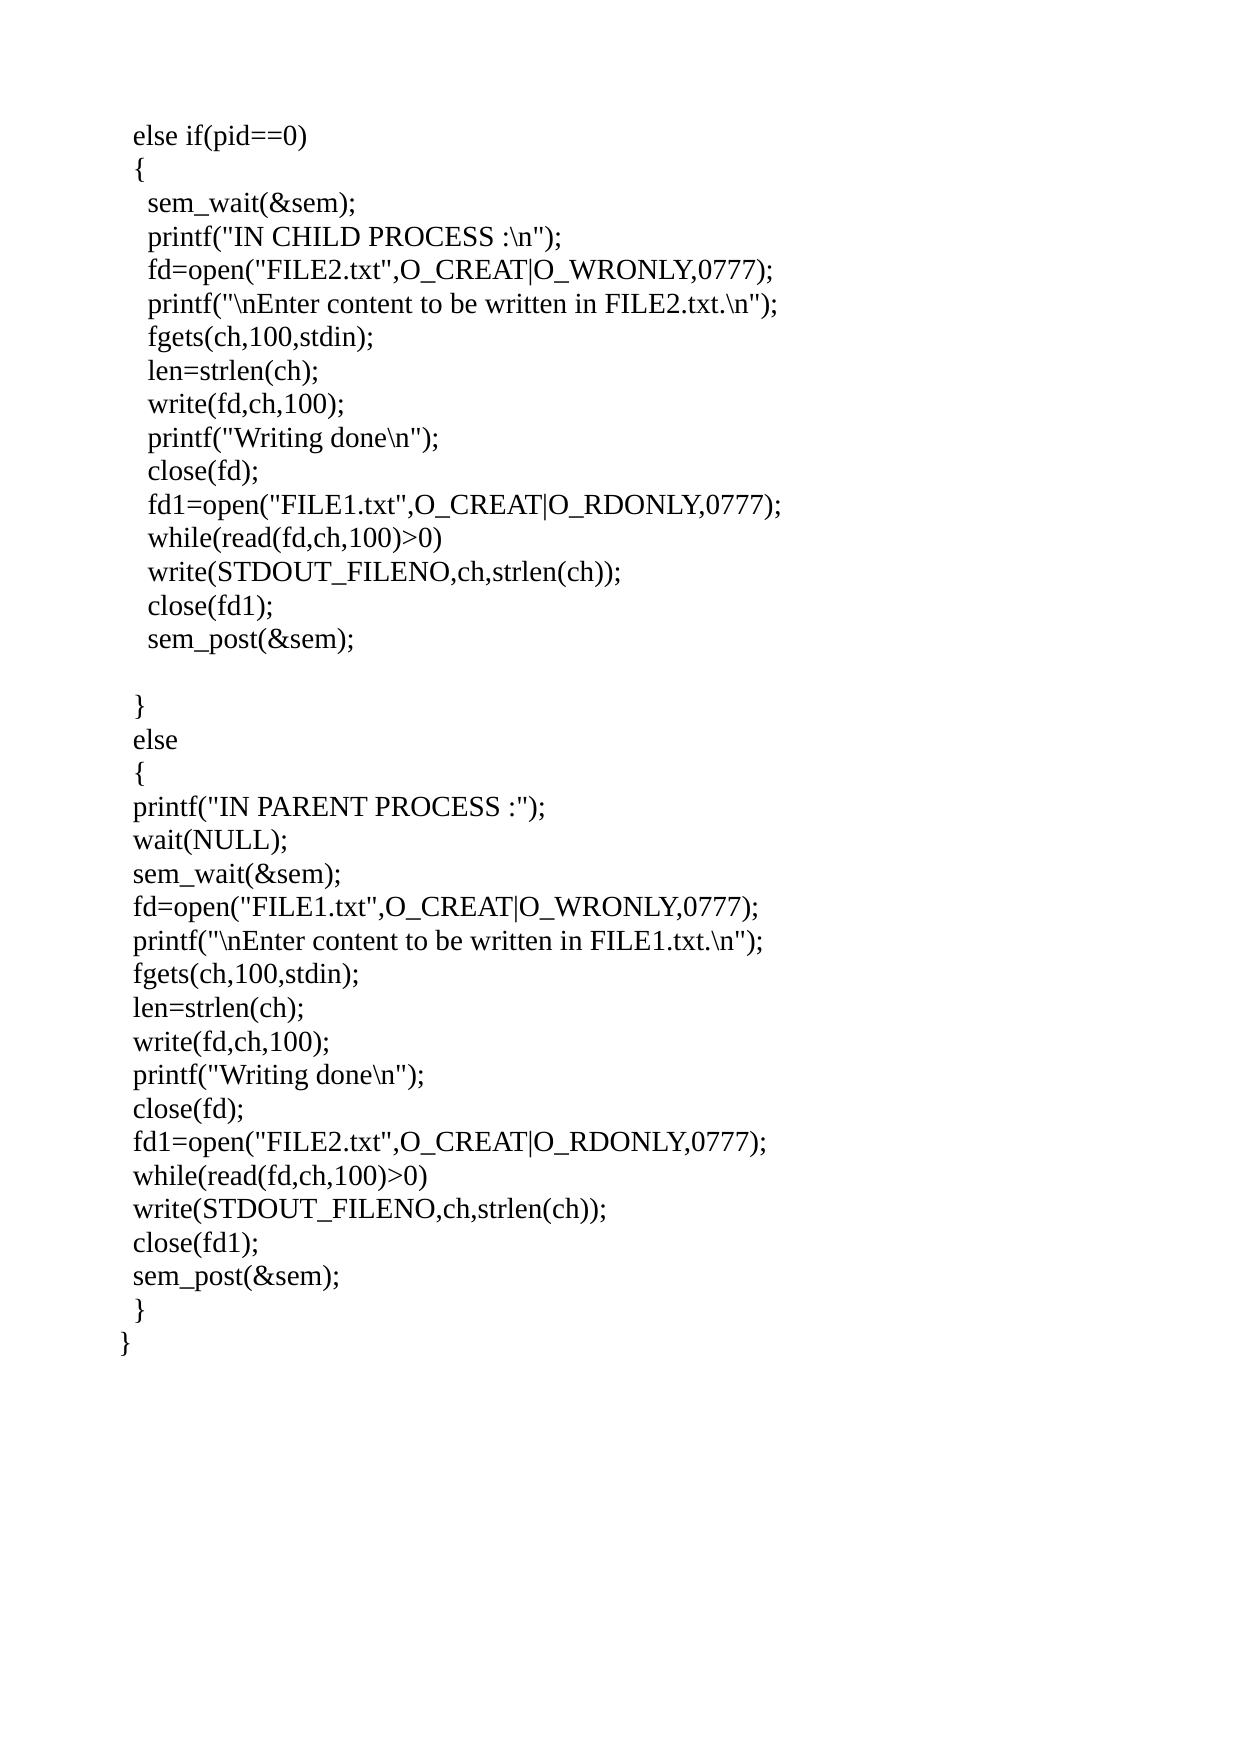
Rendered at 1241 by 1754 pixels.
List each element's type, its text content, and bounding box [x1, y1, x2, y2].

text close(fd1); [118, 1225, 1122, 1258]
text write(STDOUT_FILENO,ch,strlen(ch)); [118, 1191, 1122, 1225]
text sem_post(&sem); [118, 621, 1122, 655]
text fd=open("FILE2.txt",O_CREAT|O_WRONLY,0777); [118, 252, 1122, 286]
text len=strlen(ch); [118, 990, 1122, 1024]
text printf("IN PARENT PROCESS :"); [118, 789, 1122, 822]
text close(fd1); [118, 588, 1122, 621]
text len=strlen(ch); [118, 353, 1122, 386]
text write(STDOUT_FILENO,ch,strlen(ch)); [118, 554, 1122, 588]
text printf("Writing done\n"); [118, 1057, 1122, 1091]
text fd1=open("FILE1.txt",O_CREAT|O_RDONLY,0777); [118, 487, 1122, 521]
text sem_wait(&sem); [118, 185, 1122, 219]
text printf("\nEnter content to be written in FILE1.txt.\n"); [118, 923, 1122, 957]
text { [118, 152, 1122, 185]
text else if(pid==0) [118, 118, 1122, 152]
text while(read(fd,ch,100)>0) [118, 1158, 1122, 1191]
text printf("Writing done\n"); [118, 420, 1122, 453]
text wait(NULL); [118, 822, 1122, 856]
text write(fd,ch,100); [118, 386, 1122, 420]
text sem_wait(&sem); [118, 856, 1122, 889]
text fd1=open("FILE2.txt",O_CREAT|O_RDONLY,0777); [118, 1124, 1122, 1158]
text sem_post(&sem); [118, 1258, 1122, 1292]
text else [118, 722, 1122, 755]
text while(read(fd,ch,100)>0) [118, 521, 1122, 554]
text { [118, 755, 1122, 789]
text fgets(ch,100,stdin); [118, 319, 1122, 353]
text } [118, 1326, 1122, 1359]
text close(fd); [118, 453, 1122, 487]
text close(fd); [118, 1091, 1122, 1124]
text printf("IN CHILD PROCESS :\n"); [118, 219, 1122, 252]
text write(fd,ch,100); [118, 1024, 1122, 1057]
text } [118, 1292, 1122, 1326]
text fd=open("FILE1.txt",O_CREAT|O_WRONLY,0777); [118, 889, 1122, 923]
text fgets(ch,100,stdin); [118, 957, 1122, 990]
text } [118, 688, 1122, 722]
text printf("\nEnter content to be written in FILE2.txt.\n"); [118, 286, 1122, 319]
